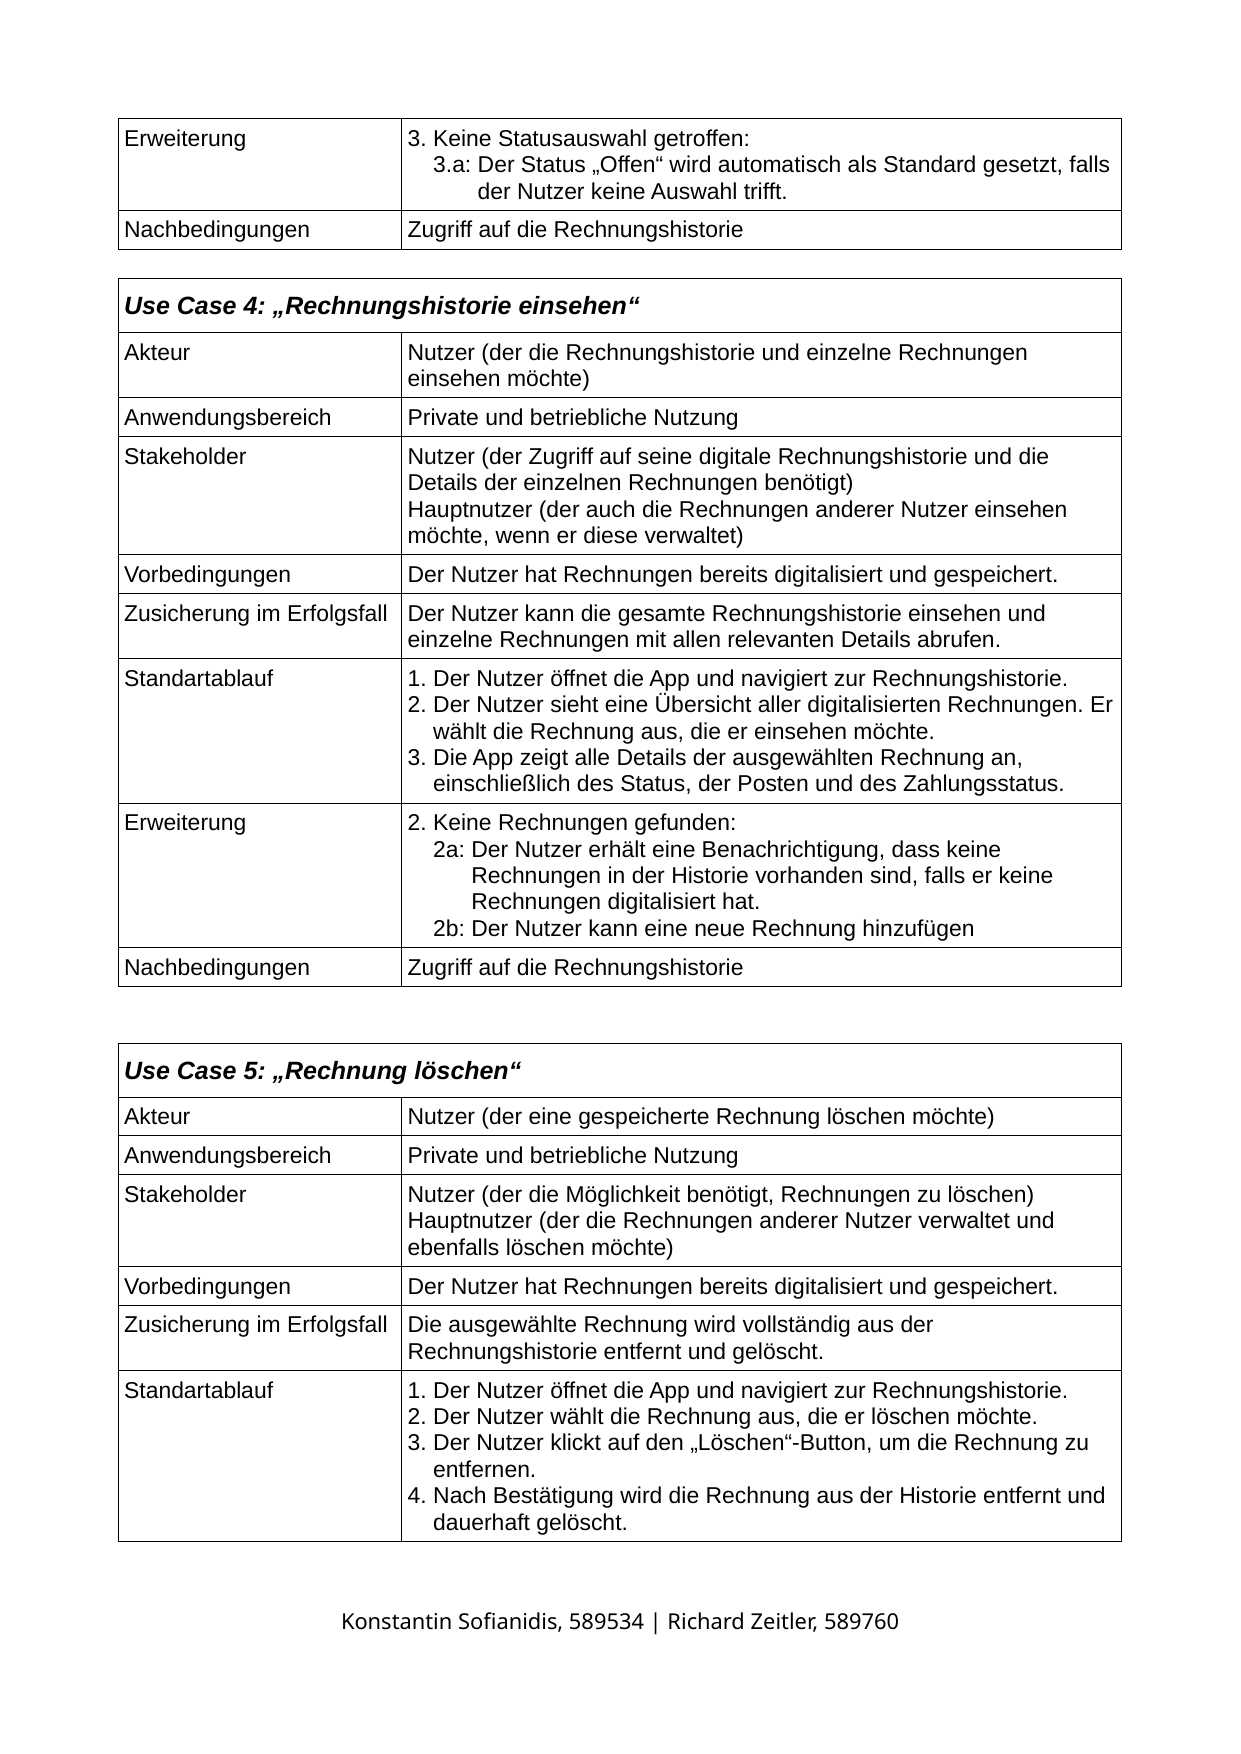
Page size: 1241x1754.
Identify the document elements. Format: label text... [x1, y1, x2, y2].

table_cell Zugriff auf die Rechnungshistorie [402, 211, 1121, 248]
table_cell Stakeholder [119, 1175, 401, 1266]
table_header Use Case 4: „Rechnungshistorie einsehen“ [119, 279, 1121, 332]
table_cell Private und betriebliche Nutzung [402, 1136, 1121, 1174]
table_cell Standartablauf [119, 659, 401, 802]
table_cell Nutzer (der eine gespeicherte Rechnung löschen möchte) [402, 1098, 1121, 1135]
table_cell Zusicherung im Erfolgsfall [119, 594, 401, 658]
table_cell Nutzer (der die Rechnungshistorie und einzelne Rechnungen einsehen möchte) [402, 333, 1121, 397]
table_cell Nutzer (der die Möglichkeit benötigt, Rechnungen zu löschen) Hauptnutzer (der die Rechnungen anderer Nutzer verwaltet und ebenfalls löschen möchte) [402, 1175, 1121, 1266]
table_cell Anwendungsbereich [119, 398, 401, 436]
table_cell Stakeholder [119, 437, 401, 554]
table_cell Nutzer (der Zugriff auf seine digitale Rechnungshistorie und die Details der einzelnen Rechnungen benötigt) Hauptnutzer (der auch die Rechnungen anderer Nutzer einsehen möchte, wenn er diese verwaltet) [402, 437, 1121, 554]
table_cell Zusicherung im Erfolgsfall [119, 1306, 401, 1370]
table_cell Der Nutzer kann die gesamte Rechnungshistorie einsehen und einzelne Rechnungen mit allen relevanten Details abrufen. [402, 594, 1121, 658]
table_cell Erweiterung [119, 119, 401, 210]
table_cell Vorbedingungen [119, 1267, 401, 1305]
table_cell Anwendungsbereich [119, 1136, 401, 1174]
table_cell 2. Keine Rechnungen gefunden: 2a: Der Nutzer erhält eine Benachrichtigung, dass keine Rechnungen in der Historie vorhanden sind, falls er keine Rechnungen digitalisiert hat. 2b: Der Nutzer kann eine neue Rechnung hinzufügen [402, 804, 1121, 947]
table_cell Standartablauf [119, 1371, 401, 1541]
table_cell Akteur [119, 333, 401, 397]
table_cell Erweiterung [119, 804, 401, 947]
table_cell Die ausgewählte Rechnung wird vollständig aus der Rechnungshistorie entfernt und gelöscht. [402, 1306, 1121, 1370]
table_cell Der Nutzer hat Rechnungen bereits digitalisiert und gespeichert. [402, 1267, 1121, 1305]
table_cell Nachbedingungen [119, 211, 401, 248]
table_cell 1. Der Nutzer öffnet die App und navigiert zur Rechnungshistorie. 2. Der Nutzer sieht eine Übersicht aller digitalisierten Rechnungen. Er wählt die Rechnung aus, die er einsehen möchte. 3. Die App zeigt alle Details der ausgewählten Rechnung an, einschließlich des Status, der Posten und des Zahlungsstatus. [402, 659, 1121, 802]
table_header Use Case 5: „Rechnung löschen“ [119, 1044, 1121, 1097]
table_cell Zugriff auf die Rechnungshistorie [402, 948, 1121, 986]
table_cell 3. Keine Statusauswahl getroffen: 3.a: Der Status „Offen“ wird automatisch als Standard gesetzt, falls der Nutzer keine Auswahl trifft. [402, 119, 1121, 210]
table_cell 1. Der Nutzer öffnet die App und navigiert zur Rechnungshistorie. 2. Der Nutzer wählt die Rechnung aus, die er löschen möchte. 3. Der Nutzer klickt auf den „Löschen“-Button, um die Rechnung zu entfernen. 4. Nach Bestätigung wird die Rechnung aus der Historie entfernt und dauerhaft gelöscht. [402, 1371, 1121, 1541]
table_cell Der Nutzer hat Rechnungen bereits digitalisiert und gespeichert. [402, 555, 1121, 593]
table_cell Vorbedingungen [119, 555, 401, 593]
table_cell Nachbedingungen [119, 948, 401, 986]
table_cell Akteur [119, 1098, 401, 1135]
table_cell Private und betriebliche Nutzung [402, 398, 1121, 436]
